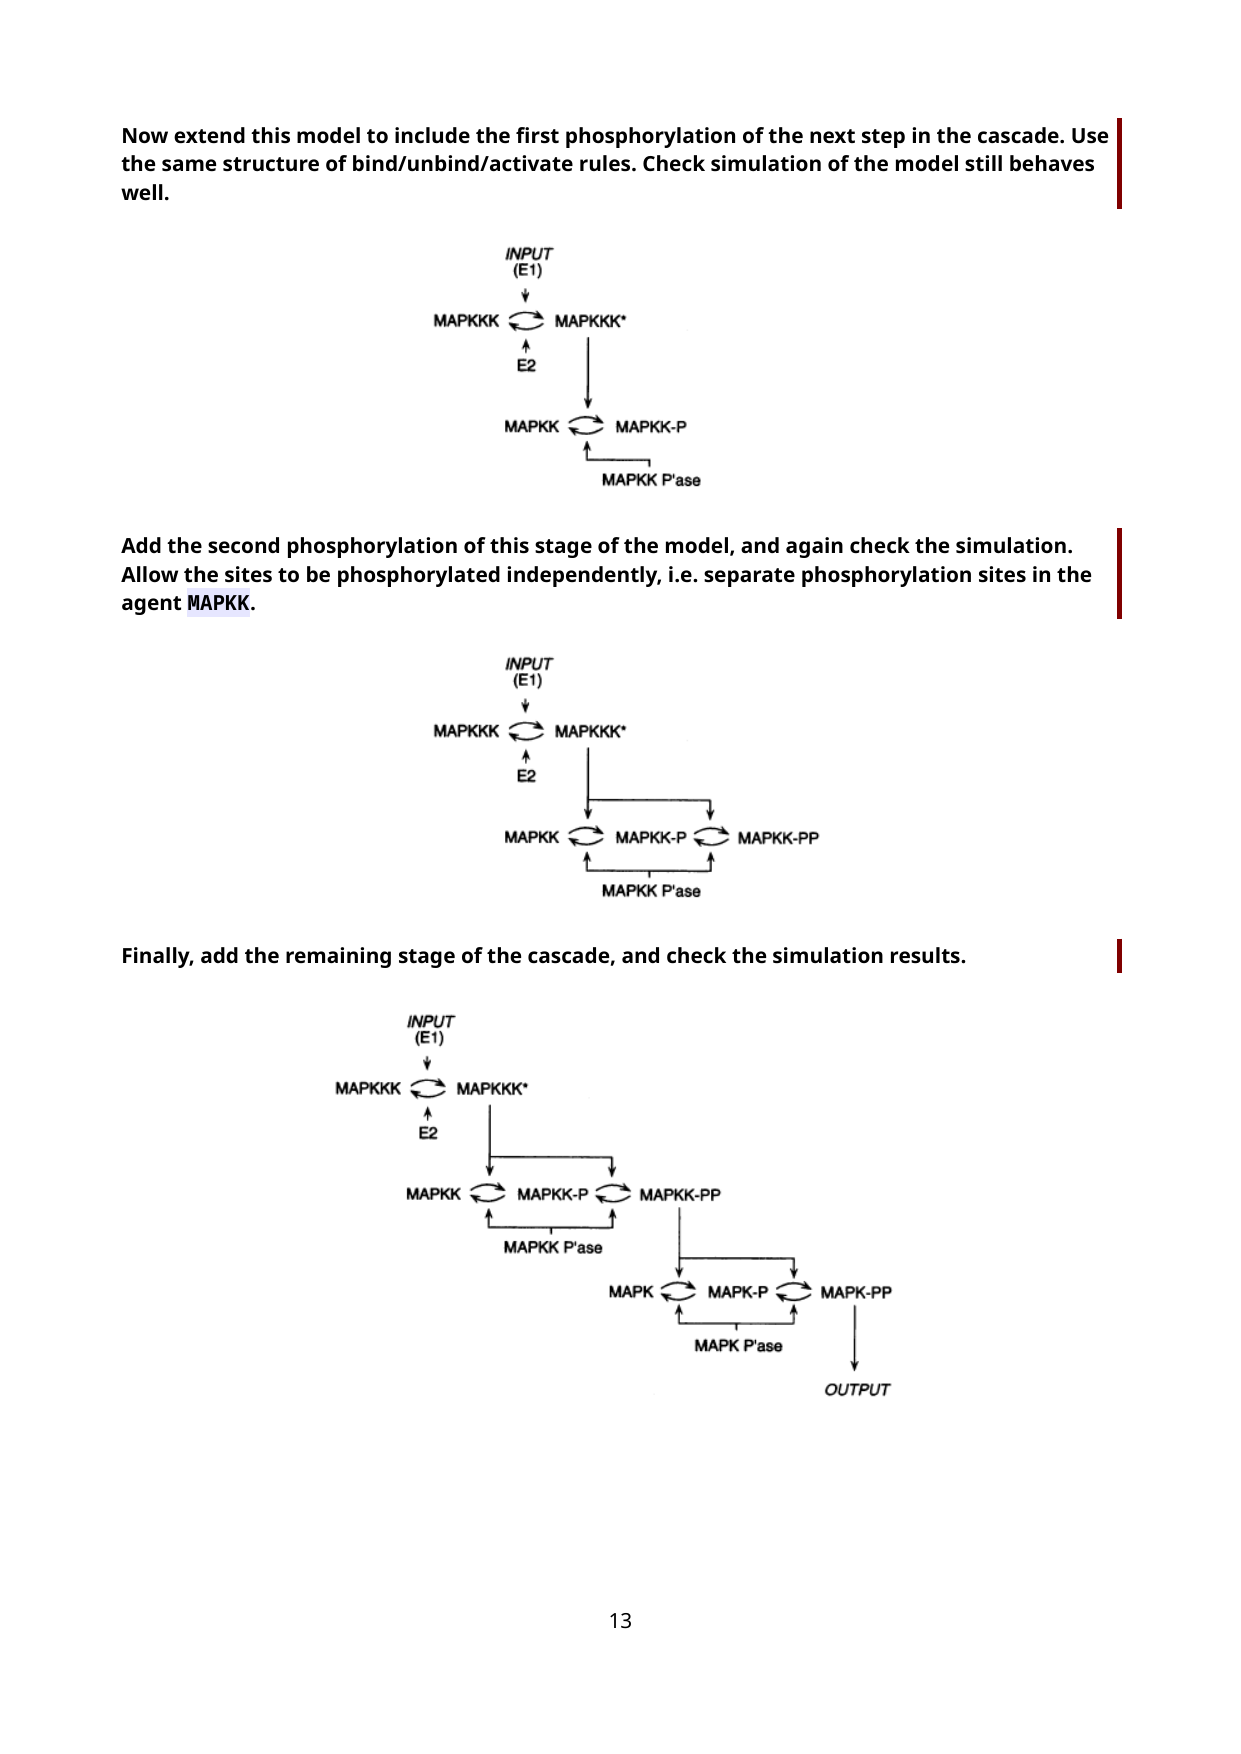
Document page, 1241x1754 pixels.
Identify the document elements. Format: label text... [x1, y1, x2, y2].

text Now extend this model to include the first phosphorylation of the next step in the cascade. Use the same structure of bind/unbind/activate rules. Check simulation of the model still behaves well. [118, 118, 1117, 209]
picture [414, 647, 827, 911]
picture [312, 1001, 929, 1415]
text Add the second phosphorylation of this stage of the model, and again check the simulation. Allow the sites to be phosphorylated independently, i.e. separate phosphorylation sites in the agent MAPKK. [118, 528, 1117, 619]
picture [414, 237, 827, 500]
text Finally, add the remaining stage of the cascade, and check the simulation results. [118, 938, 1121, 973]
